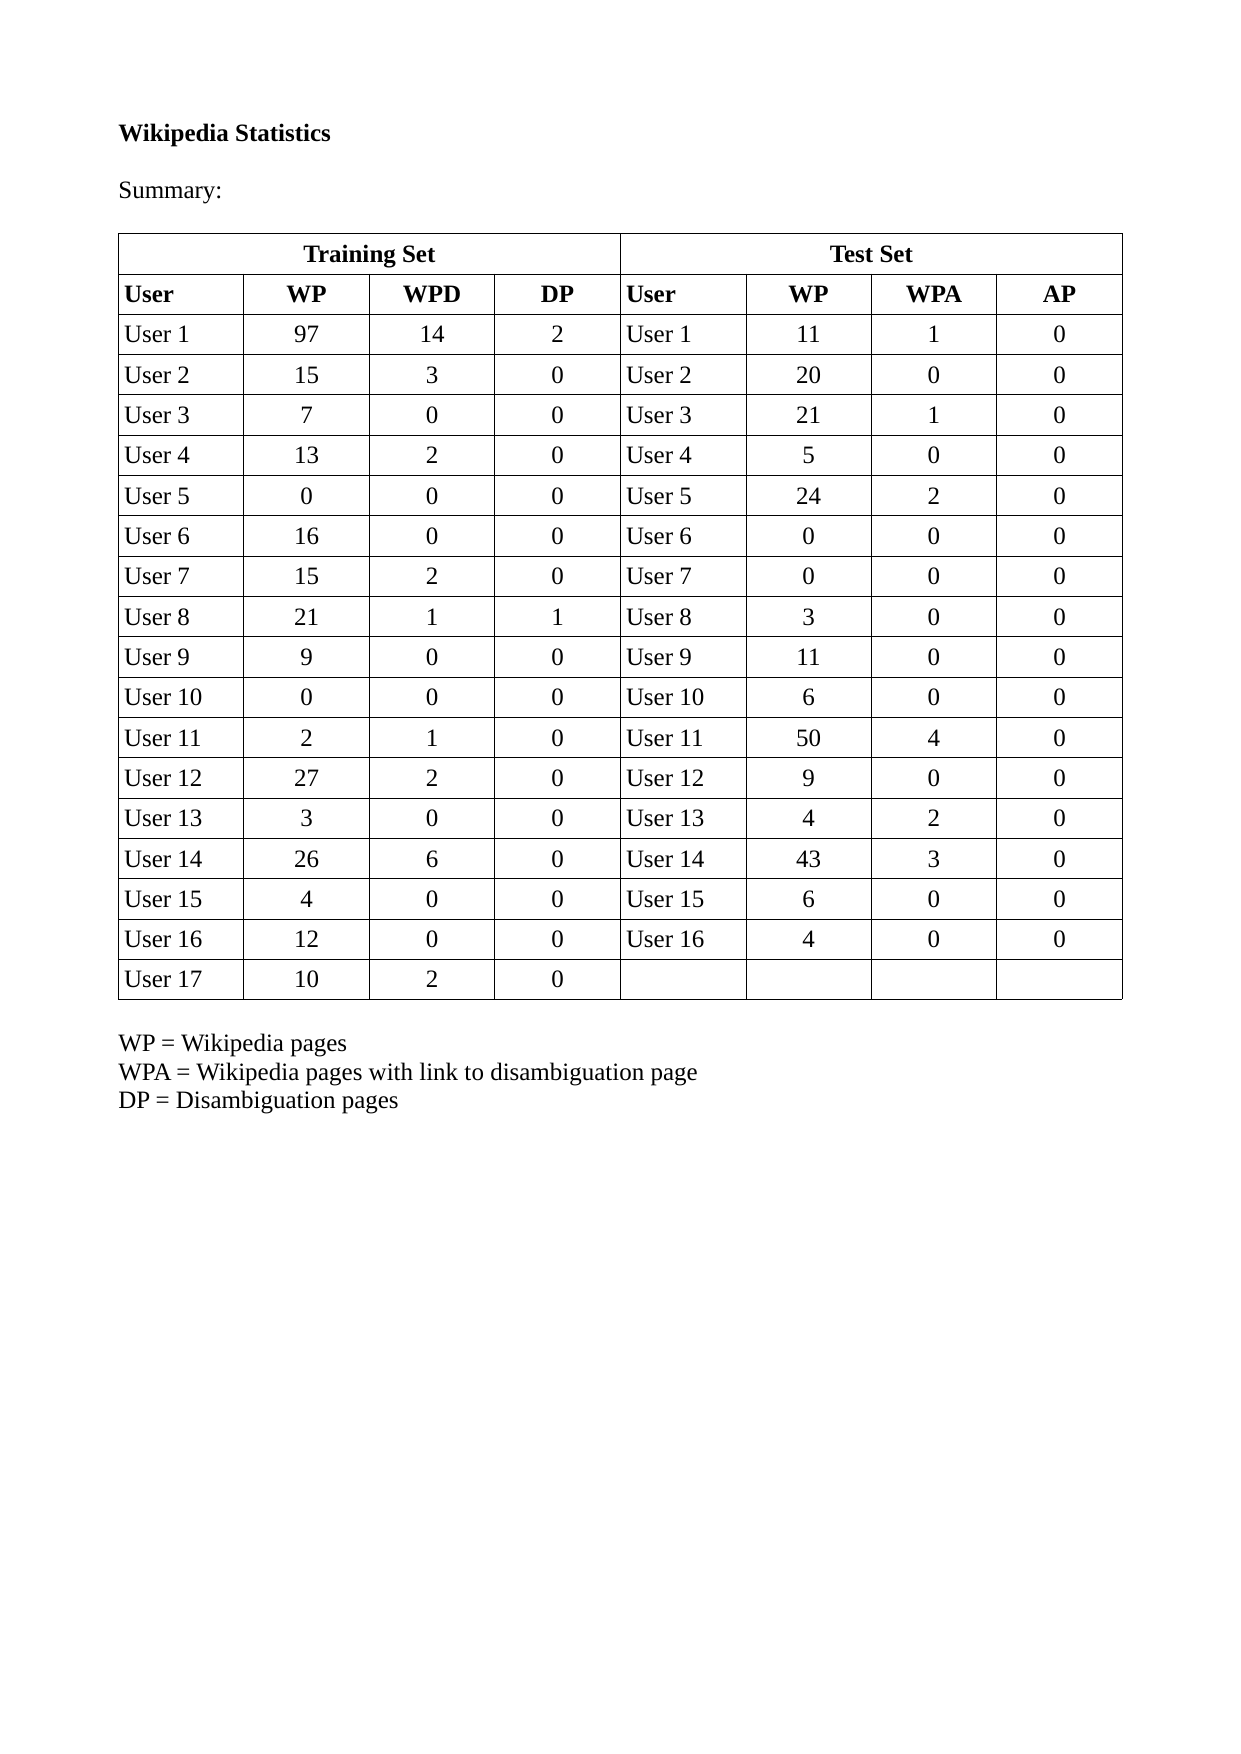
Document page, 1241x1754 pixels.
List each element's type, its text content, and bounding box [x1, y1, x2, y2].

table_cell User 11 [621, 718, 746, 757]
table_cell 3 [244, 799, 369, 838]
table_cell User 12 [119, 758, 243, 797]
table_cell 0 [495, 395, 620, 435]
table_cell 10 [244, 960, 369, 999]
table_cell User 4 [621, 436, 746, 475]
table_cell 2 [370, 758, 494, 797]
table_cell User 1 [621, 315, 746, 354]
table_cell 0 [872, 758, 996, 797]
text Summary: [118, 176, 1122, 204]
table_cell User 2 [119, 355, 243, 394]
table_cell User 6 [119, 516, 243, 556]
table_cell 1 [872, 315, 996, 354]
table_cell User 3 [119, 395, 243, 435]
table_header Training Set [119, 234, 620, 273]
table_cell 0 [495, 920, 620, 959]
table_cell WPA [872, 275, 996, 314]
table_cell User 9 [119, 637, 243, 677]
table_cell [872, 960, 996, 999]
table_cell 12 [244, 920, 369, 959]
table_cell 0 [495, 758, 620, 797]
table_header Test Set [621, 234, 1122, 273]
table_cell 0 [495, 718, 620, 757]
table_cell 0 [495, 637, 620, 677]
table_cell [747, 960, 871, 999]
table_cell AP [997, 275, 1122, 314]
table_cell 2 [370, 557, 494, 596]
table_cell 97 [244, 315, 369, 354]
table_cell 6 [747, 879, 871, 918]
table_cell User 1 [119, 315, 243, 354]
table_cell 11 [747, 315, 871, 354]
table_cell 2 [244, 718, 369, 757]
table_cell 0 [997, 678, 1122, 717]
table_cell 6 [370, 839, 494, 878]
text Wikipedia Statistics [118, 118, 1122, 147]
table_cell DP [495, 275, 620, 314]
table_cell 0 [370, 476, 494, 515]
table_cell 0 [495, 879, 620, 918]
table_cell User [119, 275, 243, 314]
table_cell 0 [244, 476, 369, 515]
table_cell 0 [495, 476, 620, 515]
table_cell User 2 [621, 355, 746, 394]
table_cell 6 [747, 678, 871, 717]
table_cell 13 [244, 436, 369, 475]
table_cell 0 [370, 920, 494, 959]
table_cell 0 [997, 637, 1122, 677]
table_cell [997, 960, 1122, 999]
table_cell 0 [747, 516, 871, 556]
table_cell WPD [370, 275, 494, 314]
table_cell 21 [747, 395, 871, 435]
table_cell 0 [872, 355, 996, 394]
table_cell 26 [244, 839, 369, 878]
table_cell 0 [997, 597, 1122, 636]
table_cell User 7 [621, 557, 746, 596]
table_cell User 6 [621, 516, 746, 556]
table_cell 9 [244, 637, 369, 677]
table_cell 0 [495, 960, 620, 999]
table_cell 11 [747, 637, 871, 677]
table_cell 27 [244, 758, 369, 797]
table_cell User 17 [119, 960, 243, 999]
table_cell 0 [872, 879, 996, 918]
table_cell 1 [495, 597, 620, 636]
table_cell 0 [495, 516, 620, 556]
table_cell 24 [747, 476, 871, 515]
table_cell 0 [997, 315, 1122, 354]
table_cell 2 [370, 436, 494, 475]
table_cell 14 [370, 315, 494, 354]
table_cell 0 [370, 799, 494, 838]
table_cell [621, 960, 746, 999]
table_cell 1 [872, 395, 996, 435]
table_cell User [621, 275, 746, 314]
text DP = Disambiguation pages [118, 1085, 1122, 1114]
table_cell User 10 [119, 678, 243, 717]
table_cell 0 [495, 355, 620, 394]
table_cell 0 [370, 879, 494, 918]
table_cell 0 [872, 557, 996, 596]
table_cell 0 [997, 516, 1122, 556]
table_cell User 10 [621, 678, 746, 717]
table_cell 0 [495, 557, 620, 596]
table_cell User 4 [119, 436, 243, 475]
table_cell 50 [747, 718, 871, 757]
table_cell User 7 [119, 557, 243, 596]
table_cell User 5 [119, 476, 243, 515]
text WPA = Wikipedia pages with link to disambiguation page [118, 1057, 1122, 1085]
table_cell 0 [495, 839, 620, 878]
table_cell 0 [872, 678, 996, 717]
table_cell WP [244, 275, 369, 314]
table_cell User 13 [119, 799, 243, 838]
table_cell User 9 [621, 637, 746, 677]
table_cell User 8 [621, 597, 746, 636]
table_cell 3 [370, 355, 494, 394]
table_cell 0 [997, 355, 1122, 394]
table_cell 2 [872, 799, 996, 838]
table_cell 4 [747, 799, 871, 838]
table_cell User 3 [621, 395, 746, 435]
table_cell 0 [495, 436, 620, 475]
table_cell 0 [997, 395, 1122, 435]
table_cell 7 [244, 395, 369, 435]
table_cell User 13 [621, 799, 746, 838]
table_cell 0 [747, 557, 871, 596]
table_cell 21 [244, 597, 369, 636]
table_cell 4 [244, 879, 369, 918]
table_cell 0 [244, 678, 369, 717]
table_cell 0 [997, 436, 1122, 475]
table_cell 0 [872, 637, 996, 677]
table_cell 0 [997, 839, 1122, 878]
table_cell 2 [370, 960, 494, 999]
table_cell 1 [370, 597, 494, 636]
table_cell 9 [747, 758, 871, 797]
table_cell 0 [495, 678, 620, 717]
table_cell 0 [370, 678, 494, 717]
table_cell 4 [872, 718, 996, 757]
table_cell 0 [997, 476, 1122, 515]
table_cell User 16 [119, 920, 243, 959]
table_cell 15 [244, 355, 369, 394]
table_cell 0 [997, 718, 1122, 757]
table_cell User 11 [119, 718, 243, 757]
table_cell User 14 [119, 839, 243, 878]
table_cell 0 [997, 758, 1122, 797]
table_cell User 12 [621, 758, 746, 797]
table_cell 0 [872, 597, 996, 636]
table_cell 0 [872, 436, 996, 475]
table_cell User 15 [621, 879, 746, 918]
table_cell 2 [495, 315, 620, 354]
table_cell 0 [495, 799, 620, 838]
table_cell 0 [370, 395, 494, 435]
table_cell User 5 [621, 476, 746, 515]
table_cell 16 [244, 516, 369, 556]
table_cell 15 [244, 557, 369, 596]
table_cell User 16 [621, 920, 746, 959]
table_cell User 8 [119, 597, 243, 636]
table_cell 43 [747, 839, 871, 878]
table_cell 3 [872, 839, 996, 878]
table_cell 0 [997, 557, 1122, 596]
table_cell User 15 [119, 879, 243, 918]
table_cell 0 [872, 920, 996, 959]
table_cell 3 [747, 597, 871, 636]
table_cell 0 [997, 879, 1122, 918]
table_cell 0 [370, 516, 494, 556]
table_cell 0 [997, 920, 1122, 959]
table_cell 5 [747, 436, 871, 475]
table_cell WP [747, 275, 871, 314]
table_cell 0 [370, 637, 494, 677]
table_cell 0 [872, 516, 996, 556]
table_cell 20 [747, 355, 871, 394]
table_cell 2 [872, 476, 996, 515]
table_cell 1 [370, 718, 494, 757]
table_cell 4 [747, 920, 871, 959]
table_cell 0 [997, 799, 1122, 838]
text WP = Wikipedia pages [118, 1028, 1122, 1057]
table_cell User 14 [621, 839, 746, 878]
